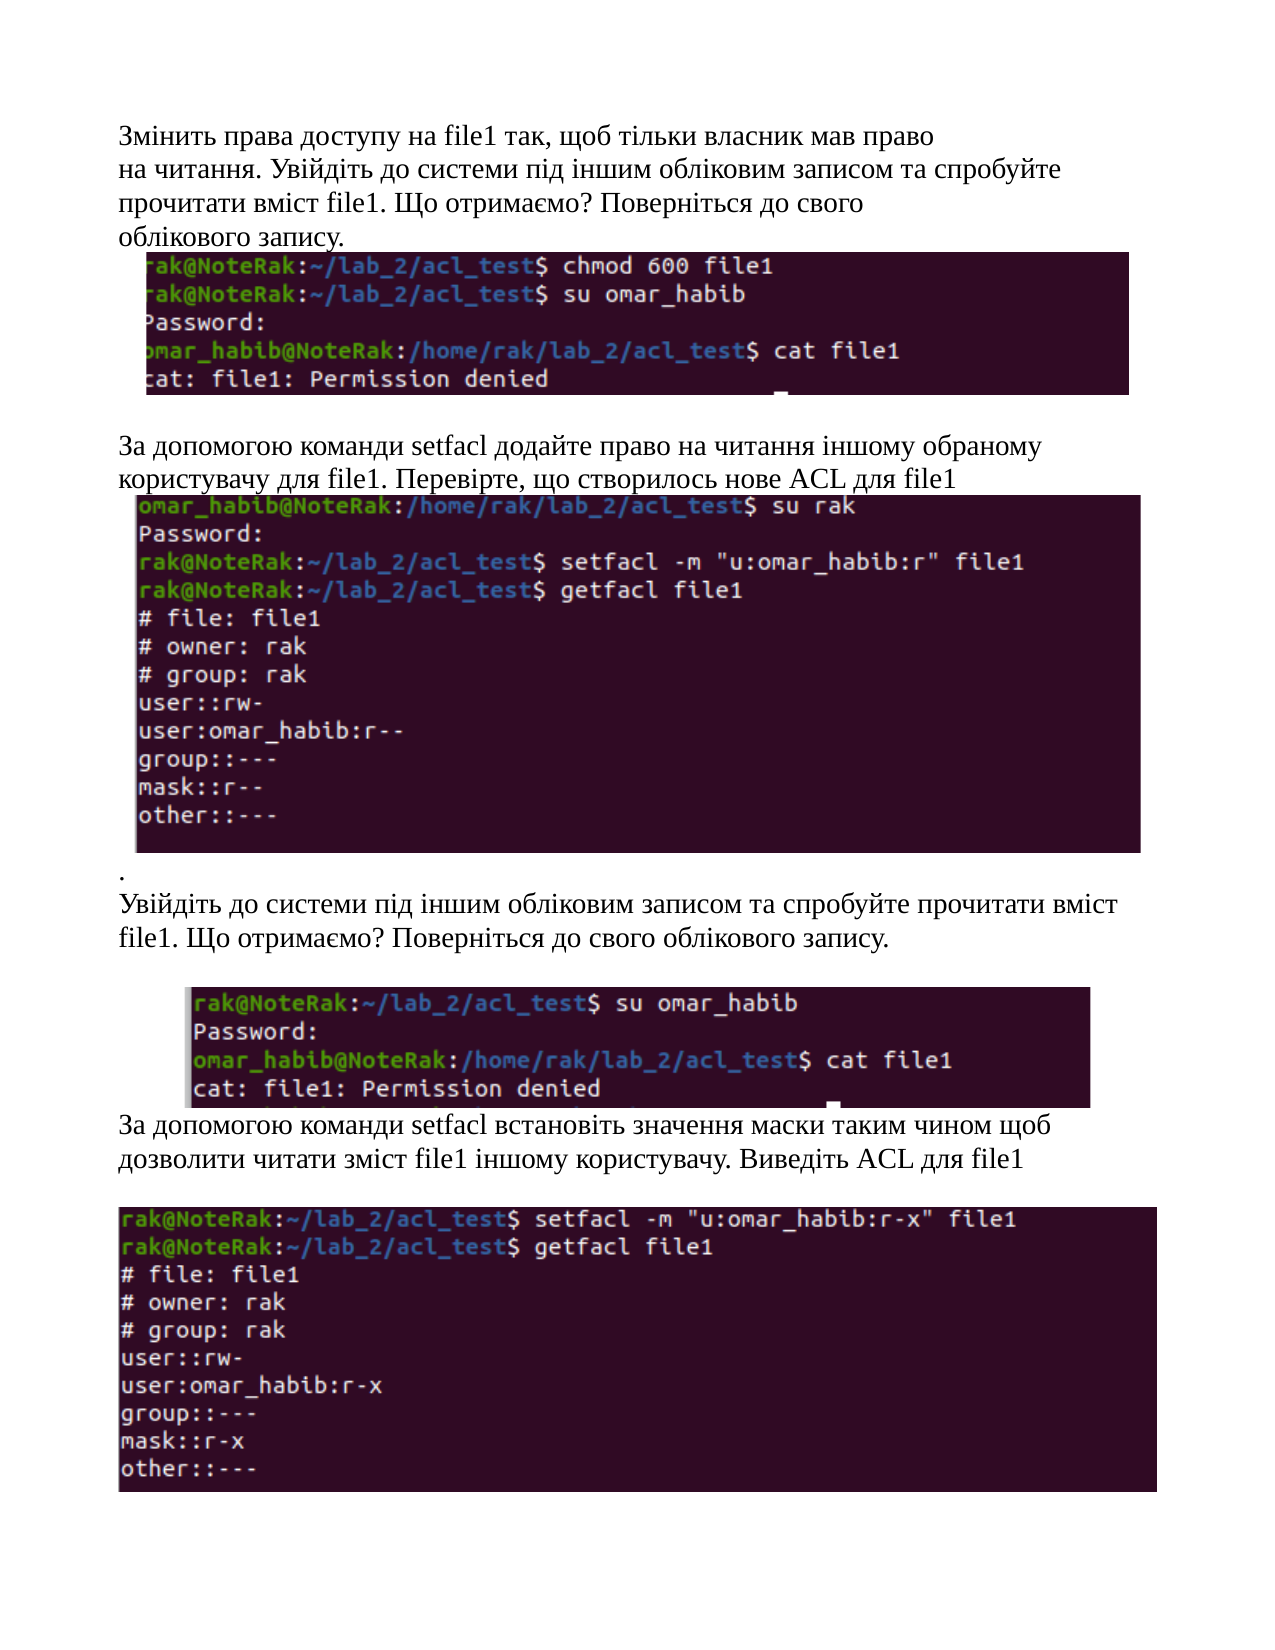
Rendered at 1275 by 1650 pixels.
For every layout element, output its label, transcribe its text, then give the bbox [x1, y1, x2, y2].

picture [134, 495, 1141, 853]
text Увійдіть до системи під іншим обліковим записом та спробуйте прочитати вміст file1. Що отримаємо? Поверніться до свого облікового запису. [118, 886, 1157, 953]
text прочитати вміст file1. Що отримаємо? Поверніться до свого [118, 185, 1157, 219]
picture [184, 987, 1091, 1108]
text на читання. Увійдіть до системи під іншим обліковим записом та спробуйте [118, 152, 1157, 185]
picture [118, 1207, 1157, 1492]
text За допомогою команди setfacl встановіть значення маски таким чином щоб дозволити читати зміст file1 іншому користувачу. Виведіть ACL для file1 [118, 987, 1157, 1174]
text За допомогою команди setfacl додайте право на читання іншому обраному користувачу для file1. Перевірте, що створилось нове ACL для file1 [118, 428, 1157, 495]
text облікового запису. [118, 219, 1157, 252]
text . [118, 495, 1157, 886]
text Змінить права доступу на file1 так, щоб тільки власник мав право [118, 118, 1157, 152]
picture [146, 252, 1129, 395]
